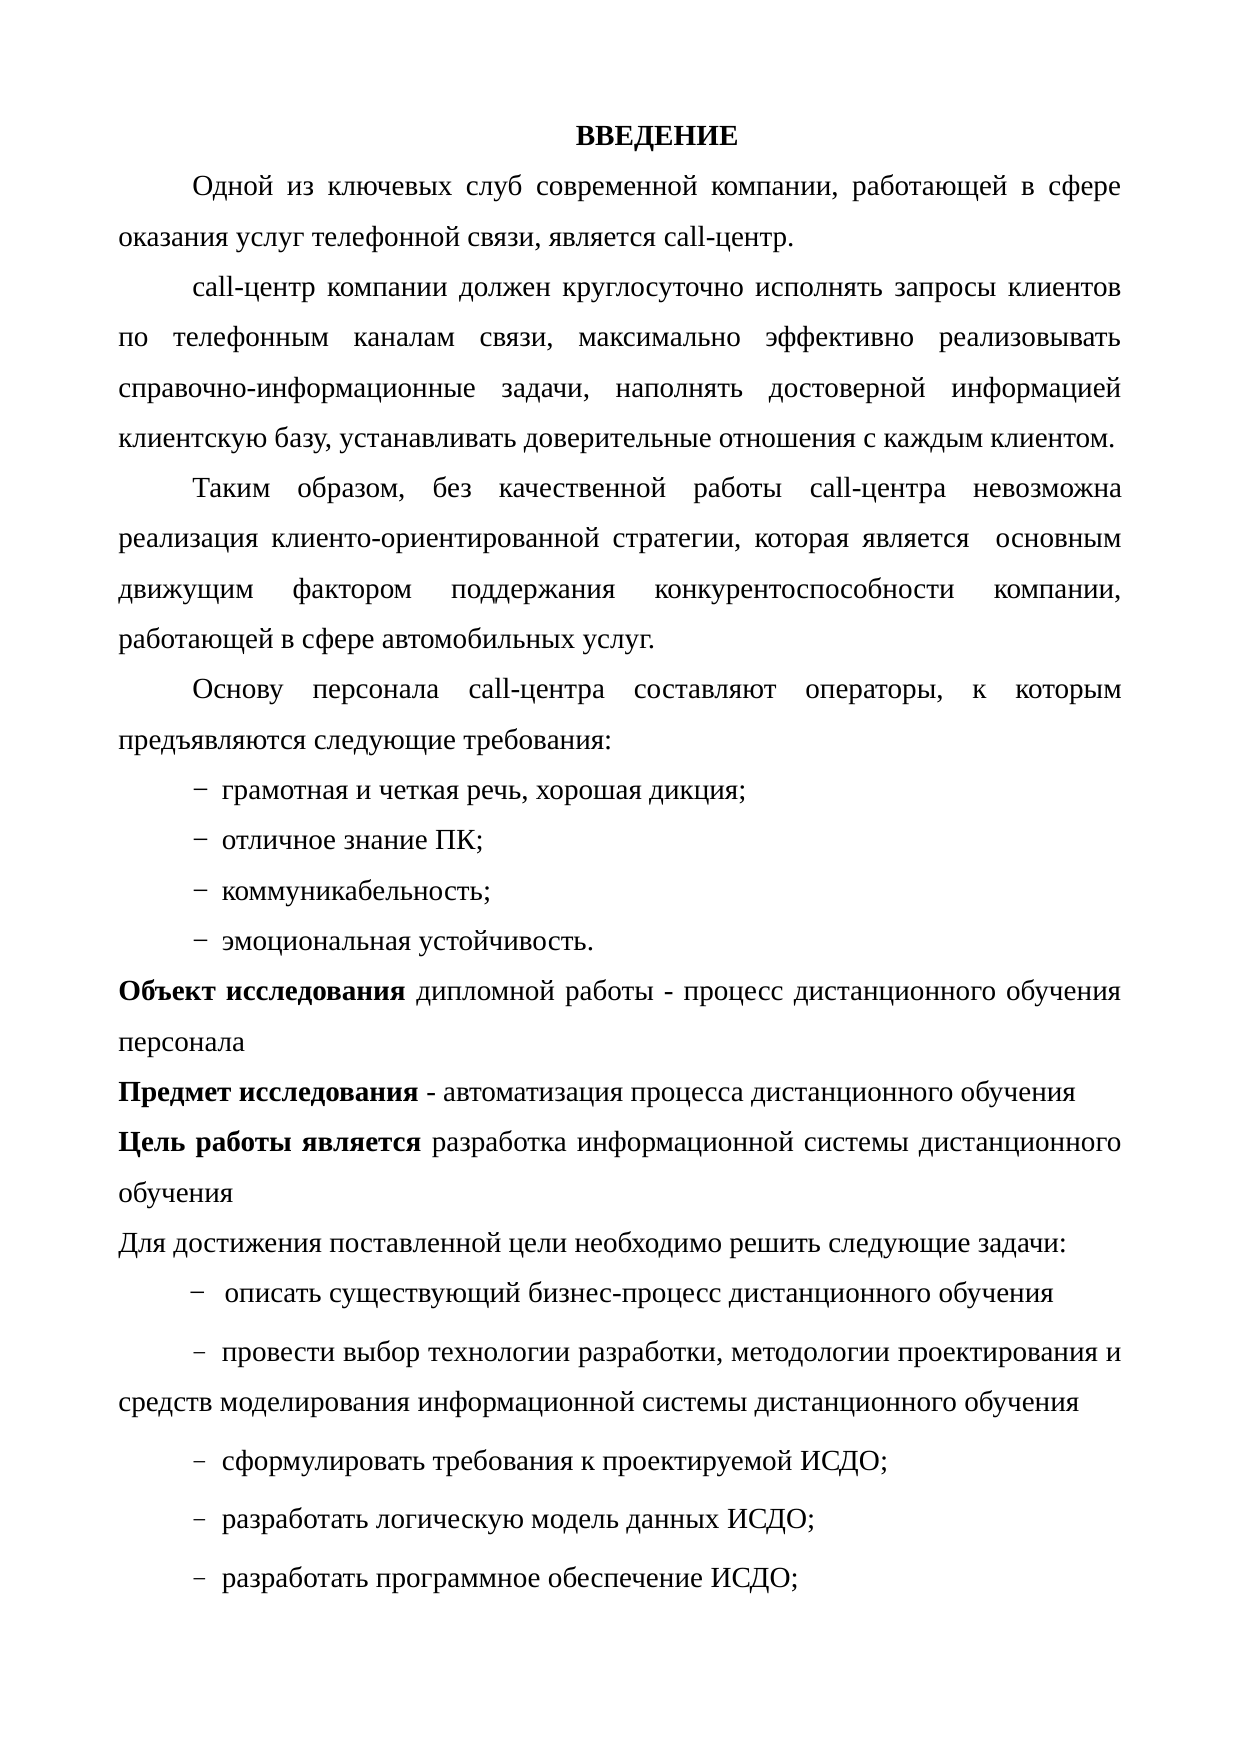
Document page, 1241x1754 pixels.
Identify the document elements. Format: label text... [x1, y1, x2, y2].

list сформулировать требования к проектируемой ИСДО; [118, 1443, 1122, 1476]
list провести выбор технологии разработки, методологии проектирования и средств моделирования информационной системы дистанционного обучения [118, 1334, 1122, 1418]
list Цель работы является разработка информационной системы дистанционного обучения [118, 1124, 1122, 1208]
list Объект исследования дипломной работы - процесс дистанционного обучения персонала [118, 973, 1122, 1057]
text call-центр компании должен круглосуточно исполнять запросы клиентов по телефонным каналам связи, максимально эффективно реализовывать справочно-информационные задачи, наполнять достоверной информацией клиентскую базу, устанавливать доверительные отношения с каждым клиентом. [118, 269, 1122, 453]
text Таким образом, без качественной работы call-центра невозможна реализация клиенто-ориентированной стратегии, которая является основным движущим фактором поддержания конкурентоспособности компании, работающей в сфере автомобильных услуг. [118, 470, 1122, 655]
list эмоциональная устойчивость. [118, 923, 1122, 957]
list разработать логическую модель данных ИСДО; [118, 1502, 1122, 1535]
list Для достижения поставленной цели необходимо решить следующие задачи: [118, 1225, 1122, 1258]
list разработать программное обеспечение ИСДО; [118, 1560, 1122, 1594]
list грамотная и четкая речь, хорошая дикция; [118, 772, 1122, 806]
text Одной из ключевых слуб современной компании, работающей в сфере оказания услуг телефонной связи, является call-центр. [118, 168, 1122, 252]
text ВВЕДЕНИЕ [118, 118, 1122, 152]
list Предмет исследования - автоматизация процесса дистанционного обучения [118, 1074, 1122, 1108]
text Основу персонала call-центра составляют операторы, к которым предъявляются следующие требования: [118, 672, 1122, 755]
list описать существующий бизнес-процесс дистанционного обучения [189, 1275, 1122, 1309]
list коммуникабельность; [118, 873, 1122, 906]
list отличное знание ПК; [118, 822, 1122, 856]
